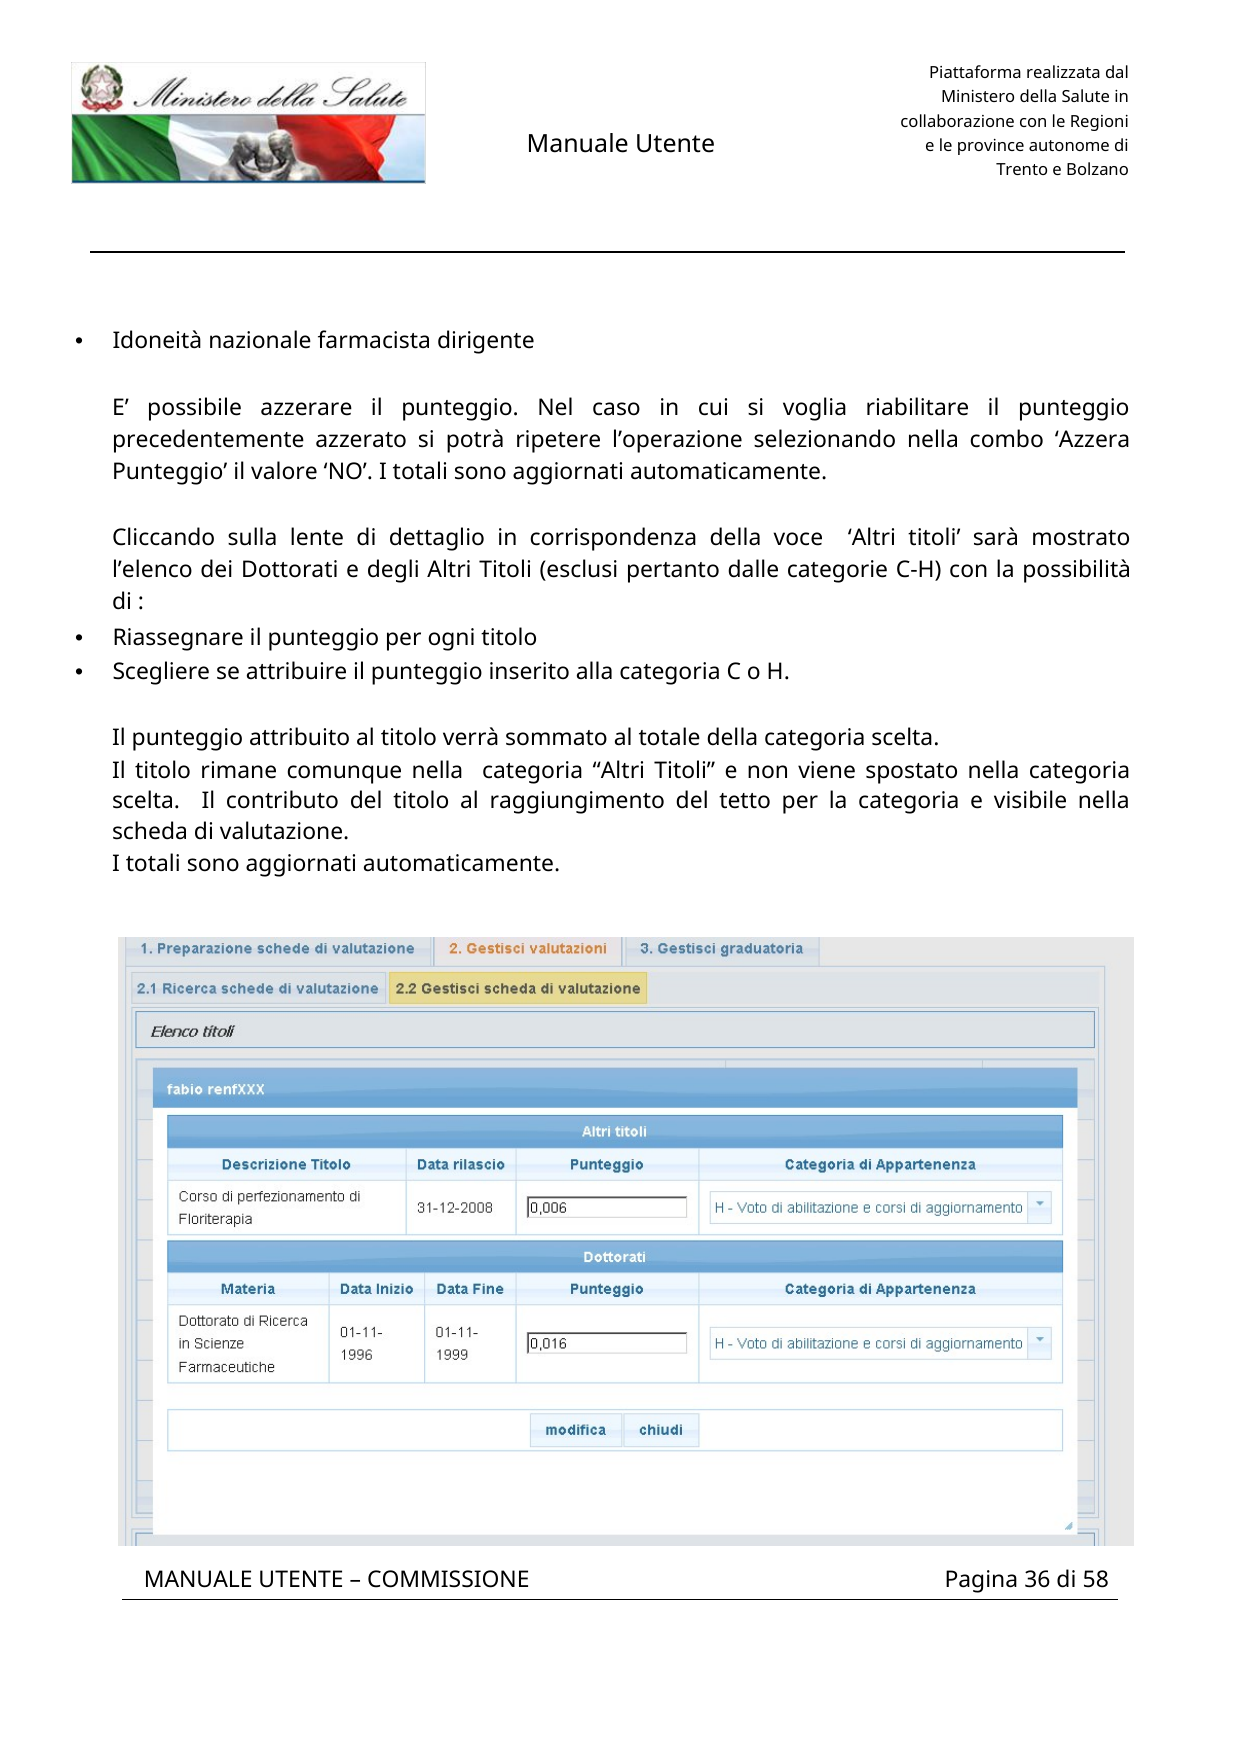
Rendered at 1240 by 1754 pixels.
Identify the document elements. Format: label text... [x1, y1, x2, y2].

text Il titolo rimane comunque nella categoria “Altri Titoli” e non viene spostato nella categoria scelta. Il contributo del titolo al raggiungimento del tetto per la categoria e visibile nella scheda di valutazione. [112, 754, 1131, 846]
list Idoneità nazionale farmacista dirigente [75, 324, 1131, 356]
text E’ possibile azzerare il punteggio. Nel caso in cui si voglia riabilitare il punteggio precedentemente azzerato si potrà ripetere l’operazione selezionando nella combo ‘Azzera Punteggio’ il valore ‘NO’. I totali sono aggiornati automaticamente. [112, 391, 1131, 486]
text Cliccando sulla lente di dettaglio in corrispondenza della voce ‘Altri titoli’ sarà mostrato l’elenco dei Dottorati e degli Altri Titoli (esclusi pertanto dalle categorie C-H) con la possibilità di : [112, 521, 1132, 616]
text Il punteggio attribuito al titolo verrà sommato al totale della categoria scelta. [112, 721, 1172, 752]
list Riassegnare il punteggio per ogni titolo [75, 621, 1172, 653]
text I totali sono aggiornati automaticamente. [112, 847, 1172, 878]
list Scegliere se attribuire il punteggio inserito alla categoria C o H. [75, 654, 1172, 686]
